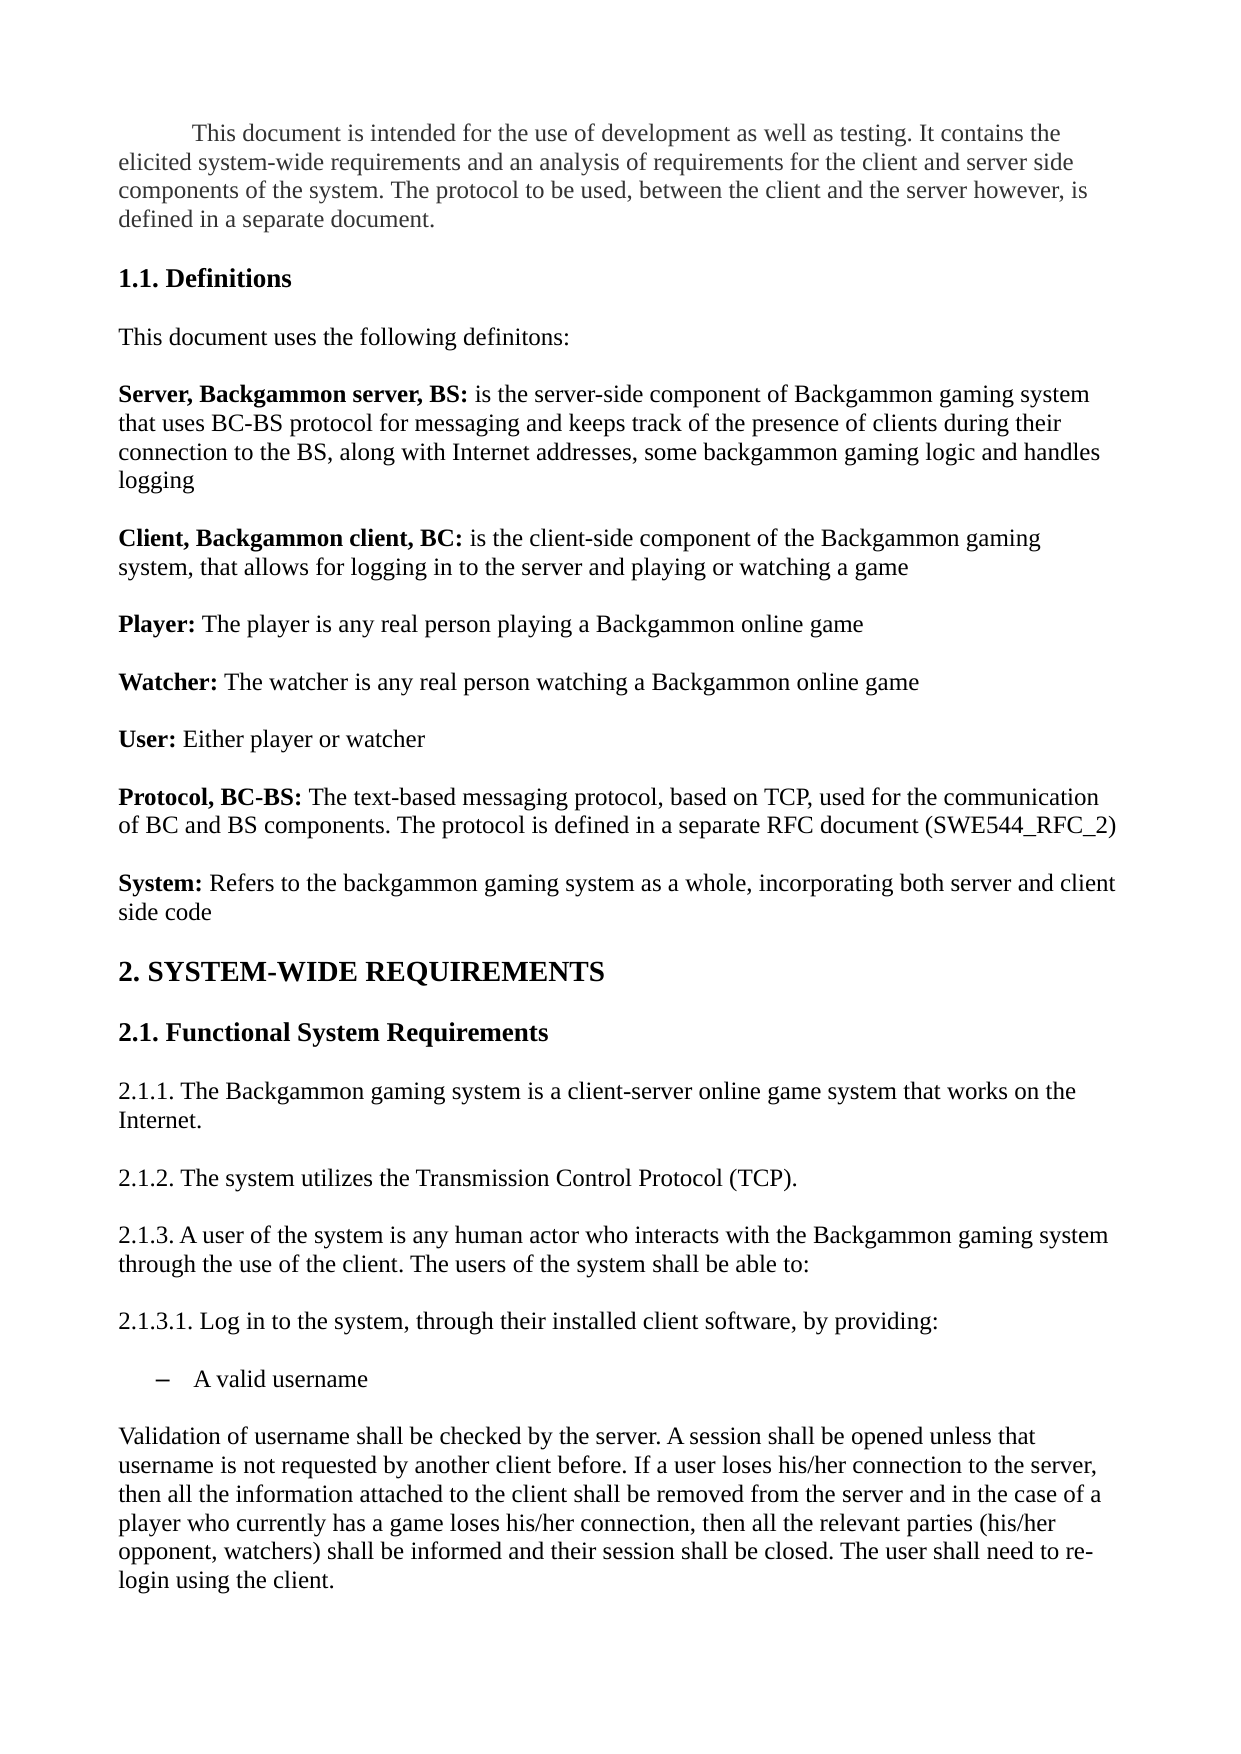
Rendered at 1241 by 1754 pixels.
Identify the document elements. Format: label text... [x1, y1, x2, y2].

text Server, Backgammon server, BS: is the server-side component of Backgammon gaming system that uses BC-BS protocol for messaging and keeps track of the presence of clients during their connection to the BS, along with Internet addresses, some backgammon gaming logic and handles logging [118, 379, 1122, 494]
text 1.1. Definitions [118, 262, 1122, 293]
text System: Refers to the backgammon gaming system as a whole, incorporating both server and client side code [118, 868, 1122, 926]
text This document is intended for the use of development as well as testing. It contains the elicited system-wide requirements and an analysis of requirements for the client and server side components of the system. The protocol to be used, between the client and the server however, is defined in a separate document. [118, 118, 1122, 233]
text User: Either player or watcher [118, 724, 1122, 753]
text Validation of username shall be checked by the server. A session shall be opened unless that username is not requested by another client before. If a user loses his/her connection to the server, then all the information attached to the client shall be removed from the server and in the case of a player who currently has a game loses his/her connection, then all the relevant parties (his/her opponent, watchers) shall be informed and their session shall be closed. The user shall need to re-login using the client. [118, 1421, 1122, 1594]
text 2. SYSTEM-WIDE REQUIREMENTS [118, 954, 1122, 988]
text 2.1.2. The system utilizes the Transmission Control Protocol (TCP). [118, 1163, 1122, 1191]
text Watcher: The watcher is any real person watching a Backgammon online game [118, 667, 1122, 696]
text 2.1.3.1. Log in to the system, through their installed client software, by providing: [118, 1306, 1122, 1335]
text 2.1. Functional System Requirements [118, 1017, 1122, 1048]
list A valid username [156, 1364, 1122, 1393]
text 2.1.3. A user of the system is any human actor who interacts with the Backgammon gaming system through the use of the client. The users of the system shall be able to: [118, 1220, 1122, 1278]
text 2.1.1. The Backgammon gaming system is a client-server online game system that works on the Internet. [118, 1076, 1122, 1134]
text Protocol, BC-BS: The text-based messaging protocol, based on TCP, used for the communication of BC and BS components. The protocol is defined in a separate RFC document (SWE544_RFC_2) [118, 782, 1122, 839]
text This document uses the following definitons: [118, 322, 1122, 351]
text Client, Backgammon client, BC: is the client-side component of the Backgammon gaming system, that allows for logging in to the server and playing or watching a game [118, 523, 1122, 581]
text Player: The player is any real person playing a Backgammon online game [118, 609, 1122, 638]
